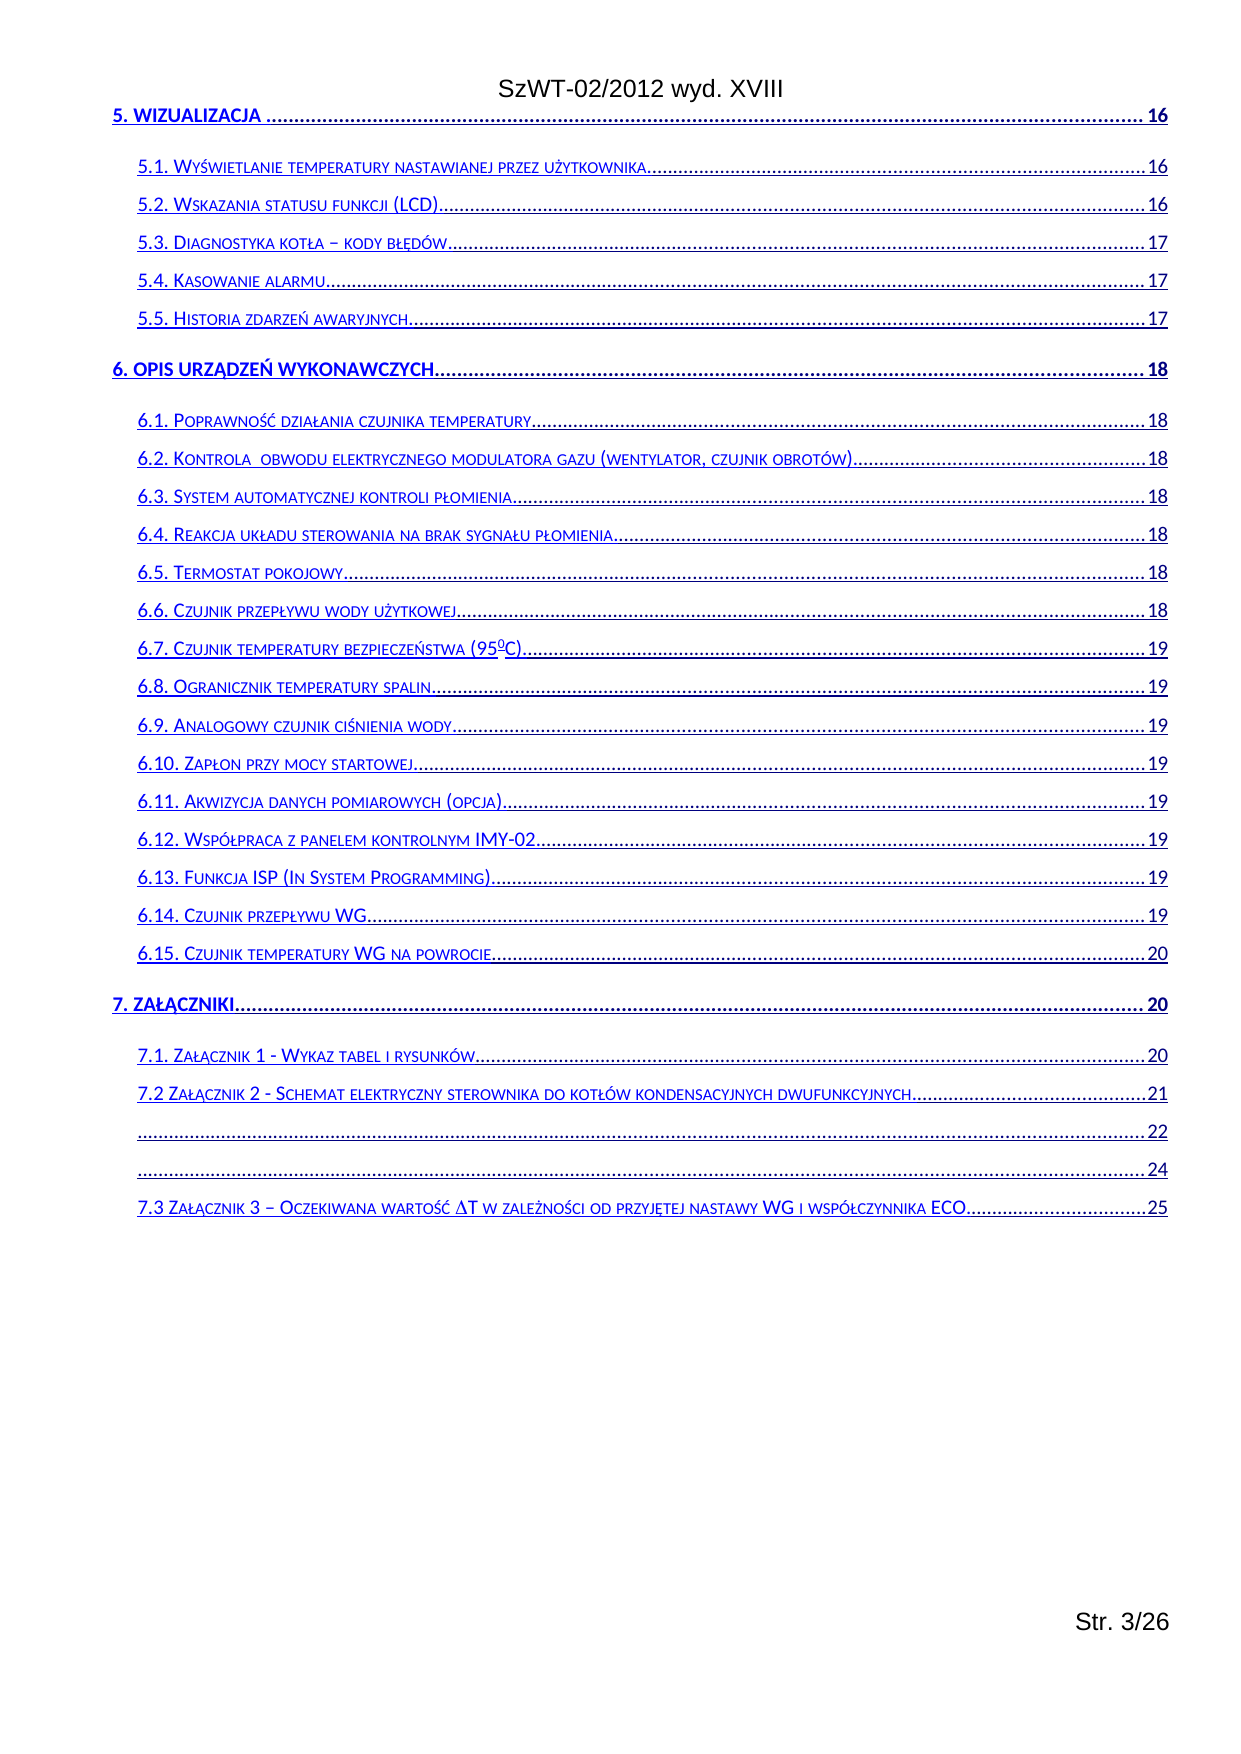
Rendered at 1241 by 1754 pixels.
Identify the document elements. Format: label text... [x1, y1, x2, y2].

text 22 [137, 1118, 1169, 1143]
text 6.11. Akwizycja danych pomiarowych (opcja). 19 [137, 788, 1169, 813]
text 6.9. Analogowy czujnik ciśnienia wody. 19 [137, 712, 1169, 737]
text 5.4. Kasowanie alarmu. 17 [137, 267, 1169, 293]
text 5. Wizualizacja . 16 [112, 102, 1169, 128]
text 6.14. Czujnik przepływu WG 19 [137, 902, 1169, 928]
text 24 [137, 1156, 1169, 1182]
text 6.2. Kontrola obwodu elektrycznego modulatora gazu (wentylator, czujnik obrotów). 18 [137, 445, 1169, 470]
text 6.3. System automatycznej kontroli płomienia. 18 [137, 483, 1169, 508]
text 7.3 Załącznik 3 – Oczekiwana wartość T w zależności od przyjętej nastawy WG i współczynnika ECO. 25 [137, 1194, 1169, 1220]
text 5.3. Diagnostyka kotła – kody błędów. 17 [137, 229, 1169, 255]
text 6.10. Zapłon przy mocy startowej. 19 [137, 750, 1169, 775]
text 6.6. Czujnik przepływu wody użytkowej 18 [137, 597, 1169, 623]
text 5.1. Wyświetlanie temperatury nastawianej przez użytkownika. 16 [137, 153, 1169, 178]
text 6.8. Ogranicznik temperatury spalin. 19 [137, 674, 1169, 699]
text 6.4. Reakcja układu sterowania na brak sygnału płomienia. 18 [137, 521, 1169, 547]
text 6.7. Czujnik temperatury bezpieczeństwa (950C). 19 [137, 636, 1169, 661]
text 7.1. Załącznik 1 - Wykaz tabel i rysunków 20 [137, 1042, 1169, 1067]
text 6.13. Funkcja ISP (In System Programming). 19 [137, 864, 1169, 890]
text 7. ZAŁĄCZNIKI 20 [112, 991, 1169, 1017]
text 6.1. Poprawność działania czujnika temperatury 18 [137, 407, 1169, 432]
text 5.2. Wskazania statusu funkcji (LCD). 16 [137, 191, 1169, 217]
text 6. Opis urządzeń wykonawczych 18 [112, 356, 1169, 382]
text 6.15. Czujnik temperatury WG na powrocie 20 [137, 941, 1169, 966]
text 5.5. Historia zdarzeń awaryjnych. 17 [137, 306, 1169, 331]
text 6.5. Termostat pokojowy. 18 [137, 559, 1169, 585]
text 6.12. Współpraca z panelem kontrolnym IMY-02. 19 [137, 826, 1169, 852]
text 7.2 Załącznik 2 - Schemat elektryczny sterownika do kotłów kondensacyjnych dwufunkcyjnych. 21 [137, 1080, 1169, 1105]
